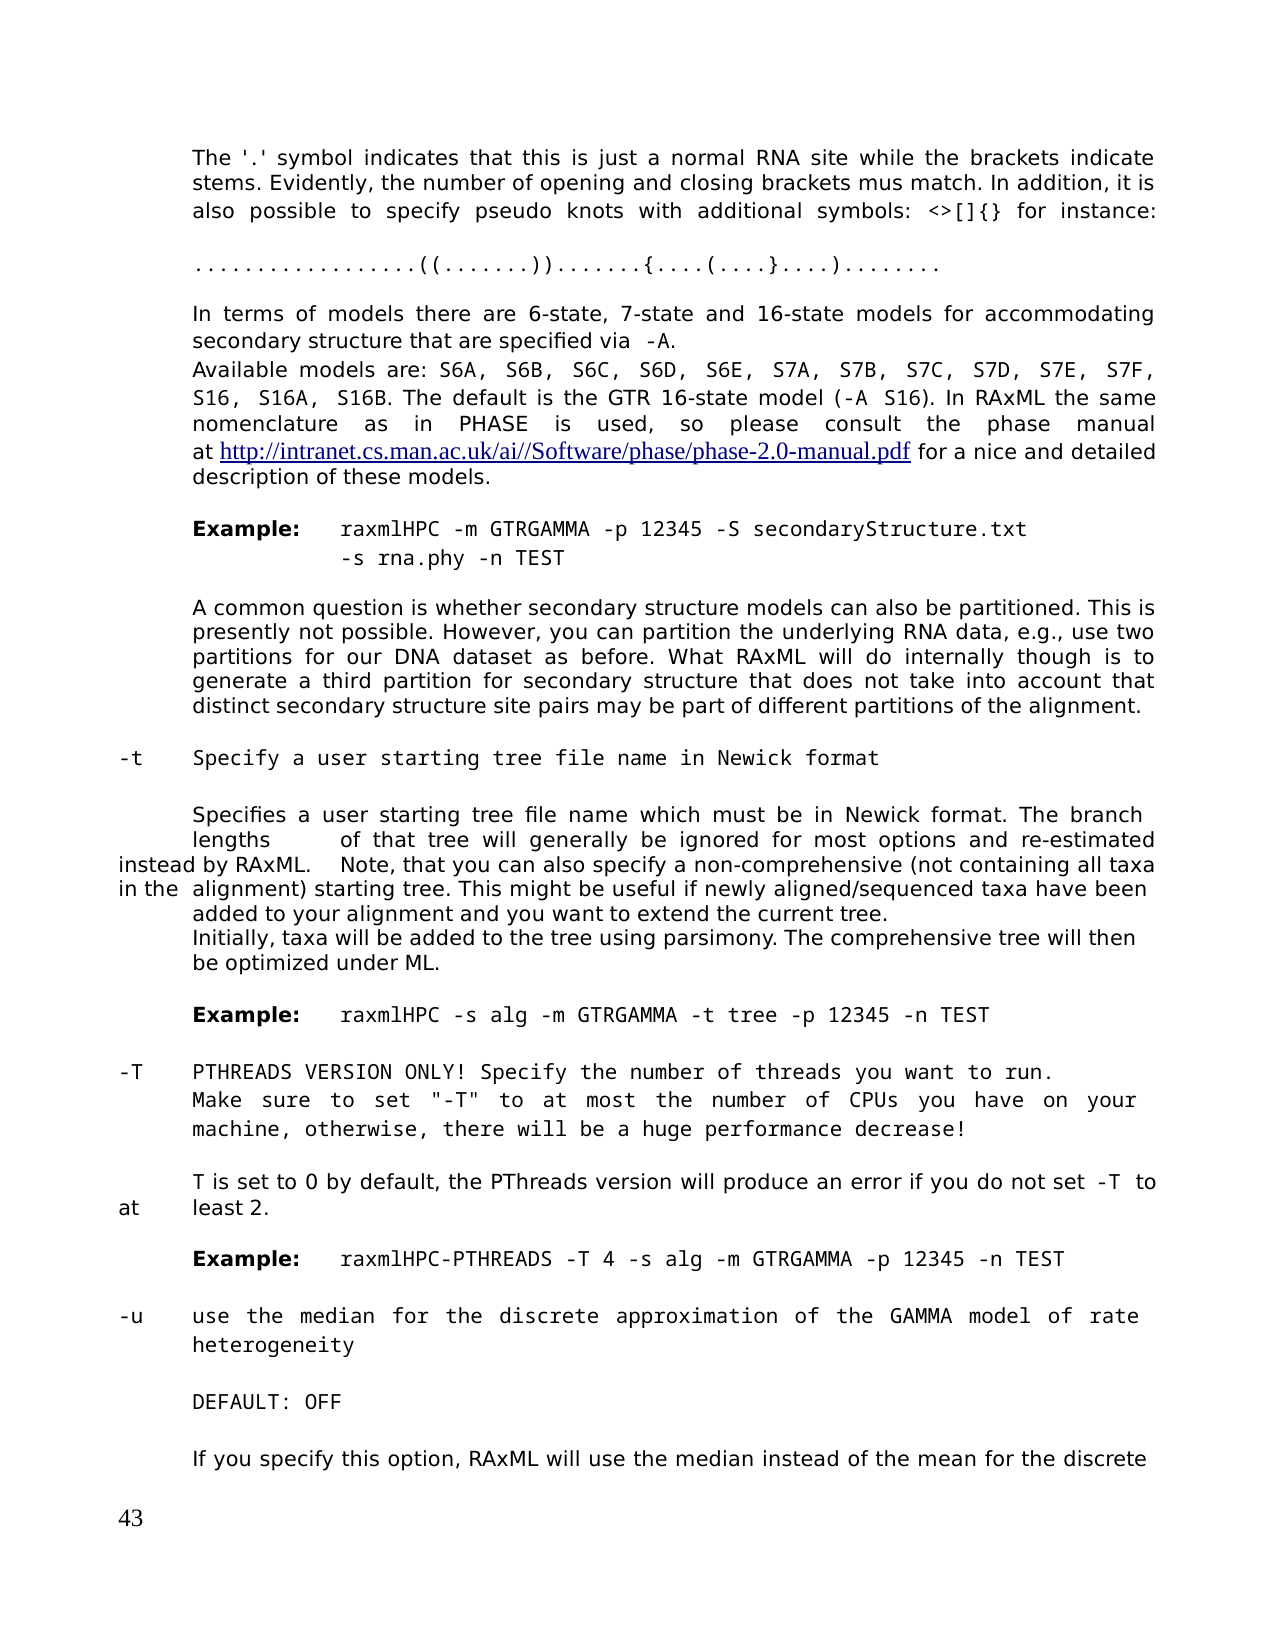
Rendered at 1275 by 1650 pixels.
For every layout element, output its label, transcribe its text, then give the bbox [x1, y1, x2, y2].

text Example: raxmlHPC -m GTRGAMMA -p 12345 -S secondaryStructure.txt [192, 514, 1157, 543]
text Specifies a user starting tree file name which must be in Newick format. The branch lengths of that tree will generally be ignored for most options and re-estimated instead by RAxML. Note, that you can also specify a non-comprehensive (not containing all taxa in the alignment) starting tree. This might be useful if newly aligned/sequenced taxa have been added to your alignment and you want to extend the current tree. [118, 800, 1157, 926]
text T is set to 0 by default, the PThreads version will produce an error if you do not set -T to at least 2. [118, 1167, 1157, 1220]
text Example: raxmlHPC -s alg -m GTRGAMMA -t tree -p 12345 -n TEST [118, 1000, 1157, 1028]
text Initially, taxa will be added to the tree using parsimony. The comprehensive tree will then be optimized under ML. [118, 926, 1157, 975]
text The '.' symbol indicates that this is just a normal RNA site while the brackets indicate stems. Evidently, the number of opening and closing brackets mus match. In addition, it is also possible to specify pseudo knots with additional symbols: <>[]{} for instance: ..................((.......)).......{....(....}....)........ In terms of models there are 6-state, 7-state and 16-state models for accommodating secondary structure that are specified via -A. [192, 118, 1157, 355]
text -t Specify a user starting tree file name in Newick format [118, 743, 1157, 771]
text -u use the median for the discrete approximation of the GAMMA model of rate heterogeneity [118, 1301, 1157, 1358]
text Make sure to set "-T" to at most the number of CPUs you have on your machine, otherwise, there will be a huge performance decrease! [118, 1085, 1157, 1142]
text A common question is whether secondary structure models can also be partitioned. This is presently not possible. However, you can partition the underlying RNA data, e.g., use two partitions for our DNA dataset as before. What RAxML will do internally though is to generate a third partition for secondary structure that does not take into account that distinct secondary structure site pairs may be part of different partitions of the alignment. [192, 571, 1157, 718]
text -T PTHREADS VERSION ONLY! Specify the number of threads you want to run. [118, 1057, 1157, 1085]
text If you specify this option, RAxML will use the median instead of the mean for the discrete [118, 1444, 1157, 1473]
text Available models are: S6A, S6B, S6C, S6D, S6E, S7A, S7B, S7C, S7D, S7E, S7F, S16, S16A, S16B. The default is the GTR 16-state model (-A S16). In RAxML the same nomenclature as in PHASE is used, so please consult the phase manual at http://intranet.cs.man.ac.uk/ai//Software/phase/phase-2.0-manual.pdf for a nice and detailed description of these models. [192, 355, 1157, 490]
text -s rna.phy -n TEST [118, 543, 1157, 571]
text Example: raxmlHPC-PTHREADS -T 4 -s alg -m GTRGAMMA -p 12345 -n TEST [118, 1244, 1157, 1273]
text DEFAULT: OFF [118, 1387, 1157, 1416]
